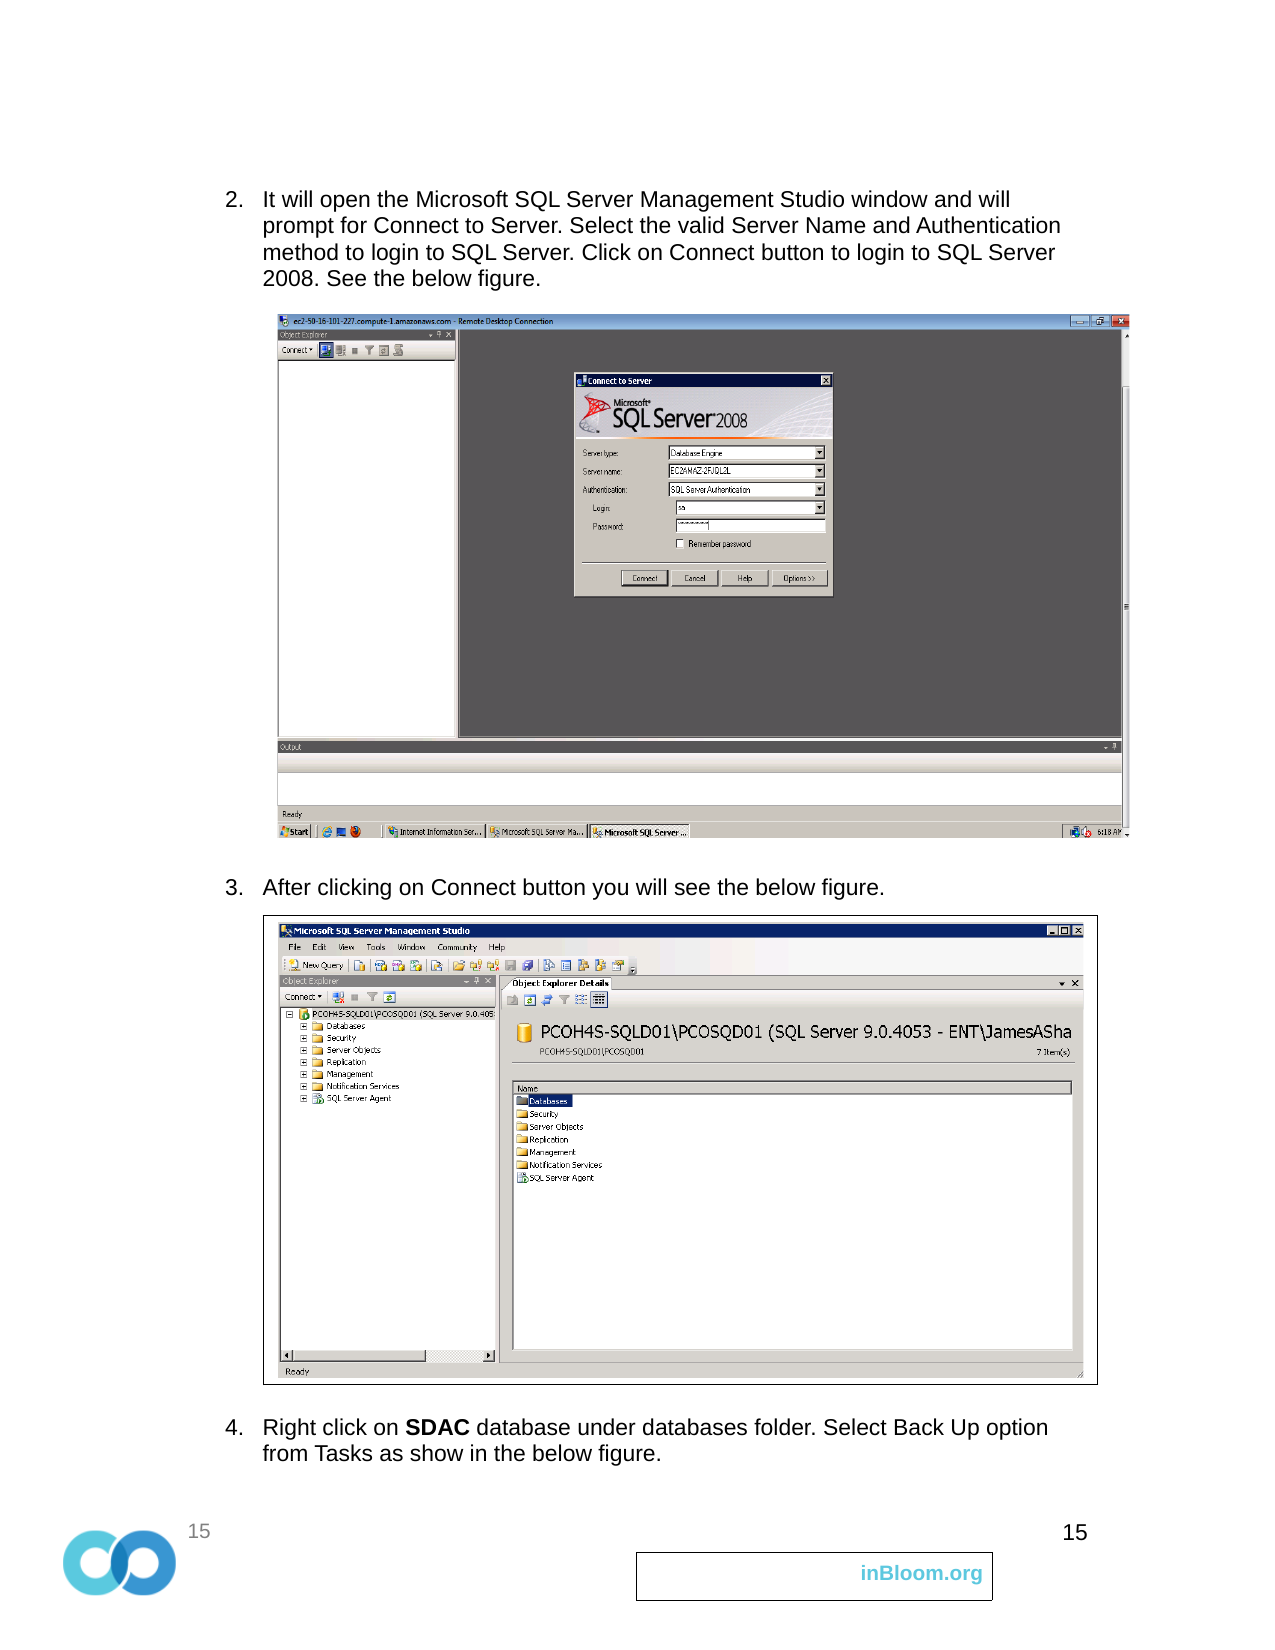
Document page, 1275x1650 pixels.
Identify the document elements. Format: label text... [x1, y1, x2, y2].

list Right click on SDAC database under databases folder. Select Back Up option from Tasks as show in the below figure. [225, 1413, 1087, 1466]
picture [277, 922, 1084, 1378]
picture [277, 314, 1130, 838]
list After clicking on Connect button you will see the below figure. [225, 874, 1087, 900]
list It will open the Microsoft SQL Server Management Studio window and will prompt for Connect to Server. Select the valid Server Name and Authentication method to login to SQL Server. Click on Connect button to login to SQL Server 2008. See the below figure. [225, 186, 1087, 291]
picture [53, 1518, 926, 1635]
